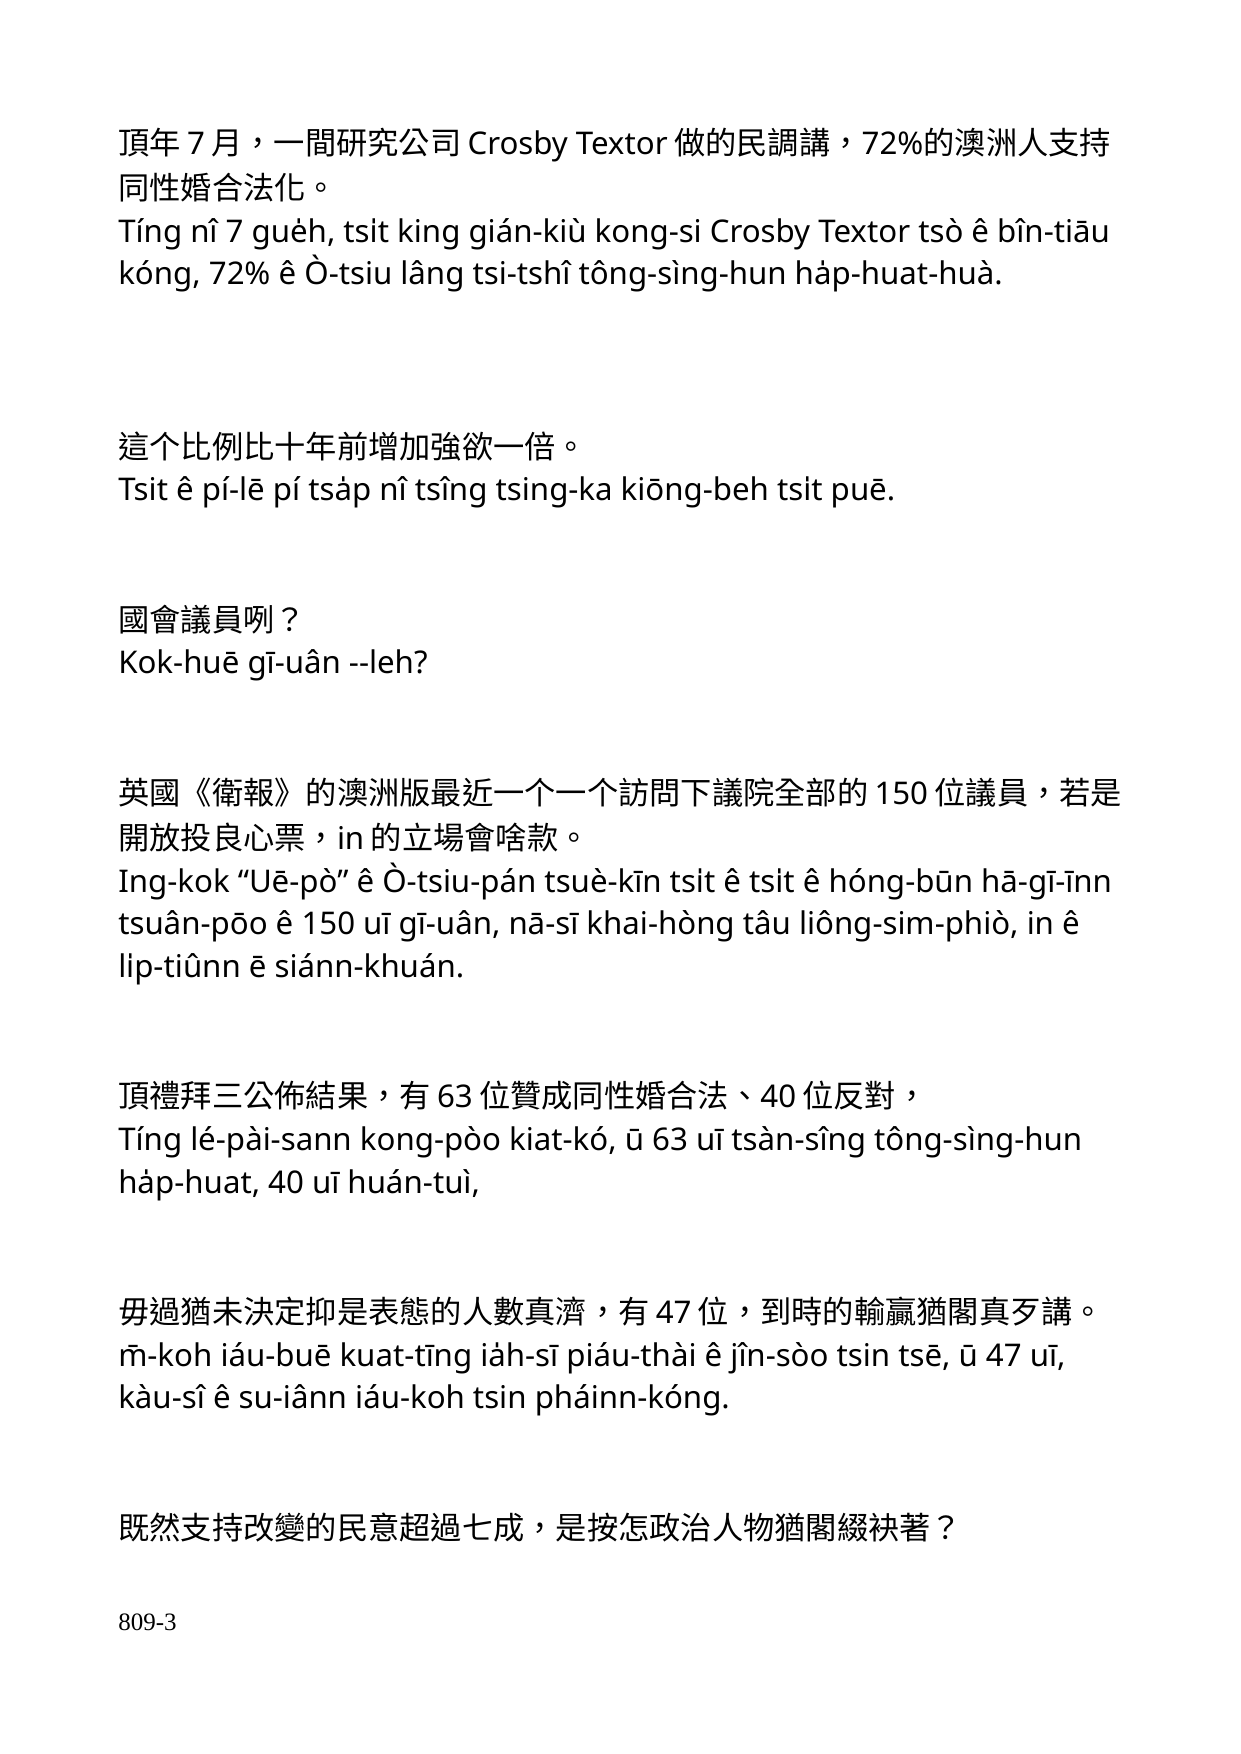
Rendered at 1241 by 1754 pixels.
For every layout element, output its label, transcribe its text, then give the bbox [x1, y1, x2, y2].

text m̄-koh iáu-buē kuat-tīng ia̍h-sī piáu-thài ê jîn-sòo tsin tsē, ū 47 uī, kàu-sî ê su-iânn iáu-koh tsin pháinn-kóng. [118, 1333, 1122, 1418]
text Kok-huē gī-uân --leh? [118, 640, 1122, 683]
text 毋過猶未決定抑是表態的人數真濟，有47位，到時的輸贏猶閣真歹講。 [118, 1287, 1122, 1333]
text 頂禮拜三公佈結果，有63位贊成同性婚合法、40位反對， [118, 1072, 1122, 1117]
text 國會議員咧？ [118, 595, 1122, 640]
text Tíng lé-pài-sann kong-pòo kiat-kó, ū 63 uī tsàn-sîng tông-sìng-hun ha̍p-huat, 40 uī huán-tuì, [118, 1117, 1122, 1202]
text Tíng nî 7 gue̍h, tsi̍t king gián-kiù kong-si Crosby Textor tsò ê bîn-tiāu kóng, 72% ê Ò-tsiu lâng tsi-tshî tông-sìng-hun ha̍p-huat-huà. [118, 209, 1122, 294]
text 既然支持改變的民意超過七成，是按怎政治人物猶閣綴袂著？ [118, 1503, 1122, 1548]
text Ing-kok “Uē-pò” ê Ò-tsiu-pán tsuè-kīn tsi̍t ê tsi̍t ê hóng-būn hā-gī-īnn tsuân-pōo ê 150 uī gī-uân, nā-sī khai-hòng tâu liông-sim-phiò, in ê li̍p-tiûnn ē siánn-khuán. [118, 859, 1122, 986]
text 頂年7月，一間研究公司Crosby Textor做的民調講，72%的澳洲人支持同性婚合法化。 [118, 118, 1122, 209]
text 英國《衛報》的澳洲版最近一个一个訪問下議院全部的150位議員，若是開放投良心票，in的立場會啥款。 [118, 768, 1122, 859]
text Tsit ê pí-lē pí tsa̍p nî tsîng tsing-ka kiōng-beh tsi̍t puē. [118, 467, 1122, 509]
text 這个比例比十年前增加強欲一倍。 [118, 422, 1122, 467]
